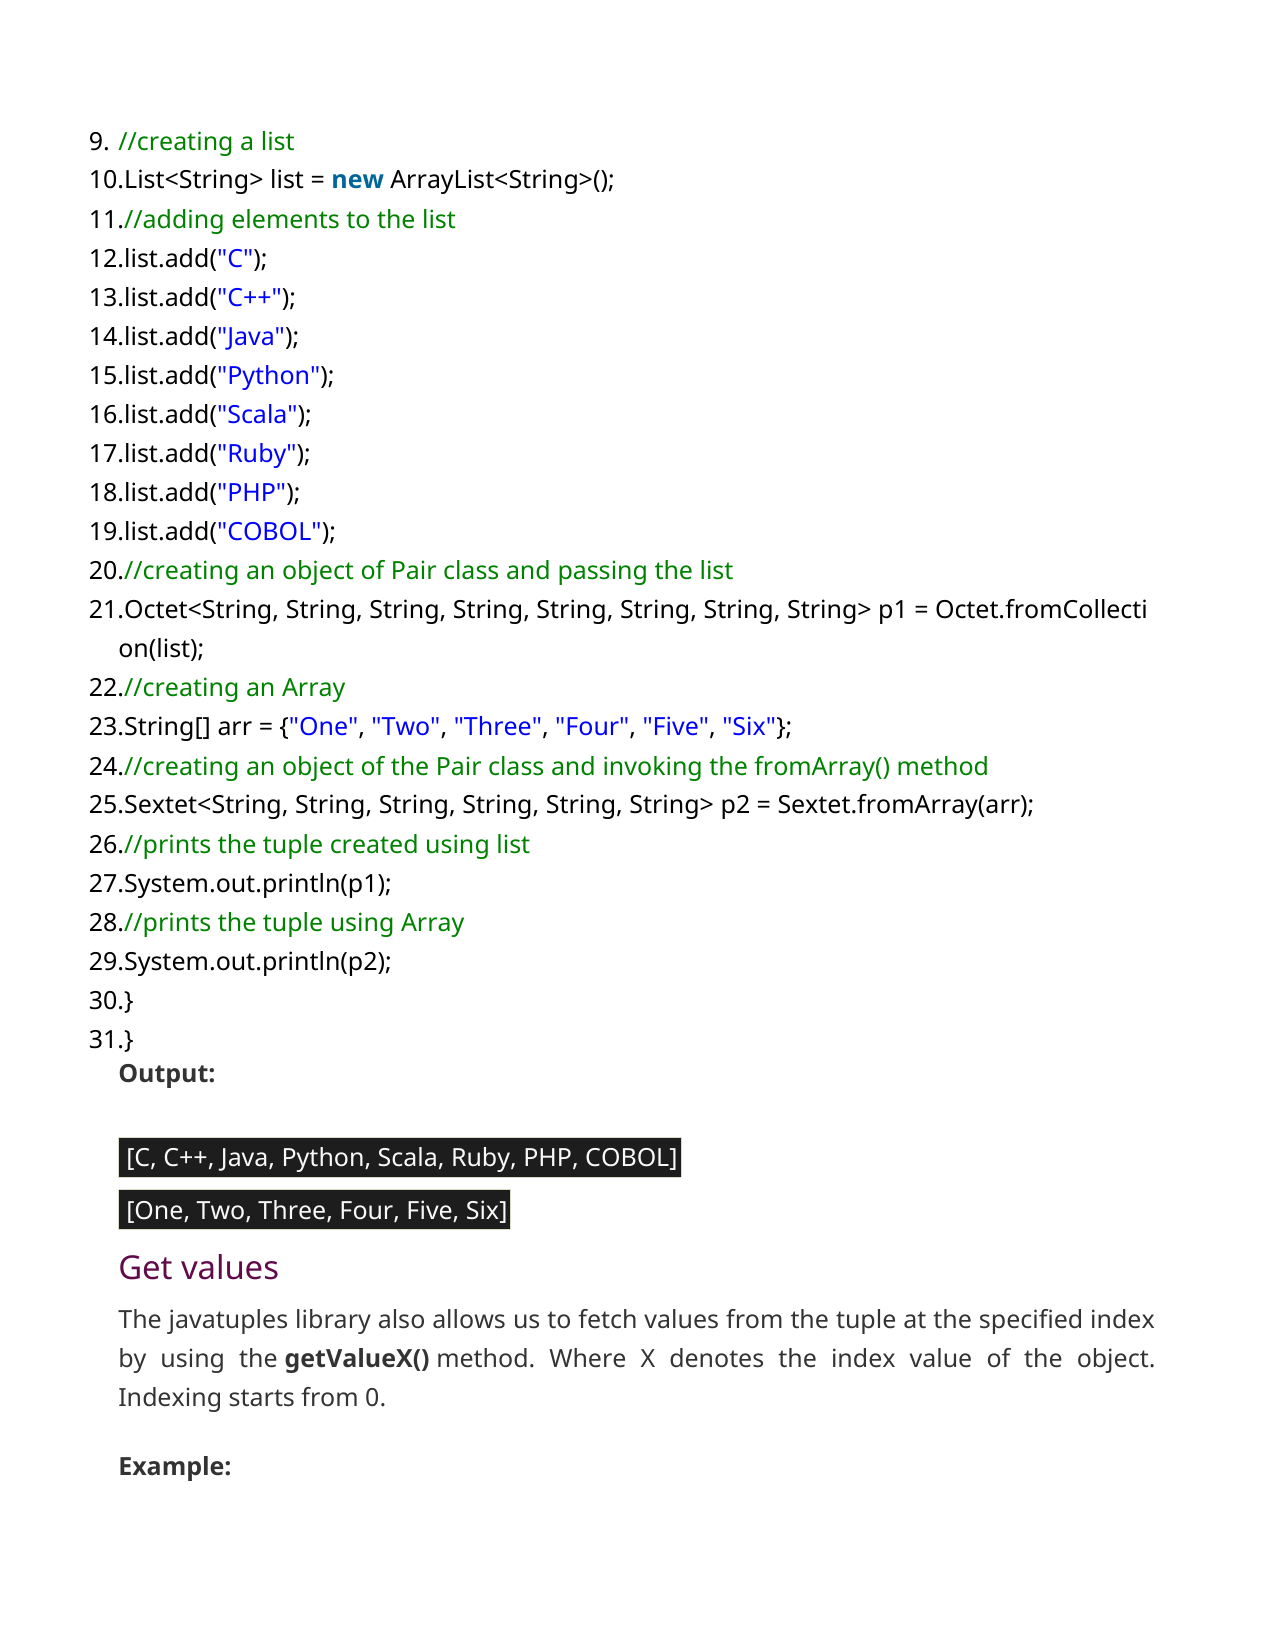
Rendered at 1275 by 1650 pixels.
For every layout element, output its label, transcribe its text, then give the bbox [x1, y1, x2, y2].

list Sextet<String, String, String, String, String, String> p2 = Sextet.fromArray(arr); [118, 782, 1157, 821]
text Output: [118, 1056, 1157, 1090]
list String[] arr = {"One", "Two", "Three", "Four", "Five", "Six"}; [118, 704, 1157, 743]
list //prints the tuple using Array [118, 899, 1157, 938]
list //creating an object of Pair class and passing the list [118, 548, 1157, 587]
subtitle Get values [118, 1244, 1157, 1289]
list //creating a list [118, 118, 1157, 157]
list list.add("C"); [118, 235, 1157, 274]
list } [118, 977, 1157, 1017]
text [682, 1137, 1157, 1177]
text Example: [118, 1448, 1157, 1482]
text [One, Two, Three, Four, Five, Six] [119, 1190, 510, 1229]
text The javatuples library also allows us to fetch values from the tuple at the specified index by using the getValueX() method. Where X denotes the index value of the object. Indexing starts from 0. [118, 1301, 1157, 1414]
list Octet<String, String, String, String, String, String, String, String> p1 = Octet.fromCollection(list); [118, 587, 1157, 665]
list list.add("Ruby"); [118, 431, 1157, 470]
list } [118, 1017, 1157, 1056]
list list.add("PHP"); [118, 470, 1157, 509]
list //creating an object of the Pair class and invoking the fromArray() method [118, 743, 1157, 782]
list System.out.println(p1); [118, 860, 1157, 899]
list //adding elements to the list [118, 196, 1157, 235]
list list.add("Java"); [118, 313, 1157, 352]
list //prints the tuple created using list [118, 821, 1157, 860]
list List<String> list = new ArrayList<String>(); [118, 157, 1157, 196]
text [511, 1189, 1157, 1229]
list list.add("C++"); [118, 274, 1157, 313]
list list.add("Scala"); [118, 392, 1157, 431]
list System.out.println(p2); [118, 938, 1157, 977]
list list.add("Python"); [118, 352, 1157, 392]
text [C, C++, Java, Python, Scala, Ruby, PHP, COBOL] [119, 1138, 681, 1177]
list //creating an Array [118, 665, 1157, 704]
list list.add("COBOL"); [118, 509, 1157, 548]
